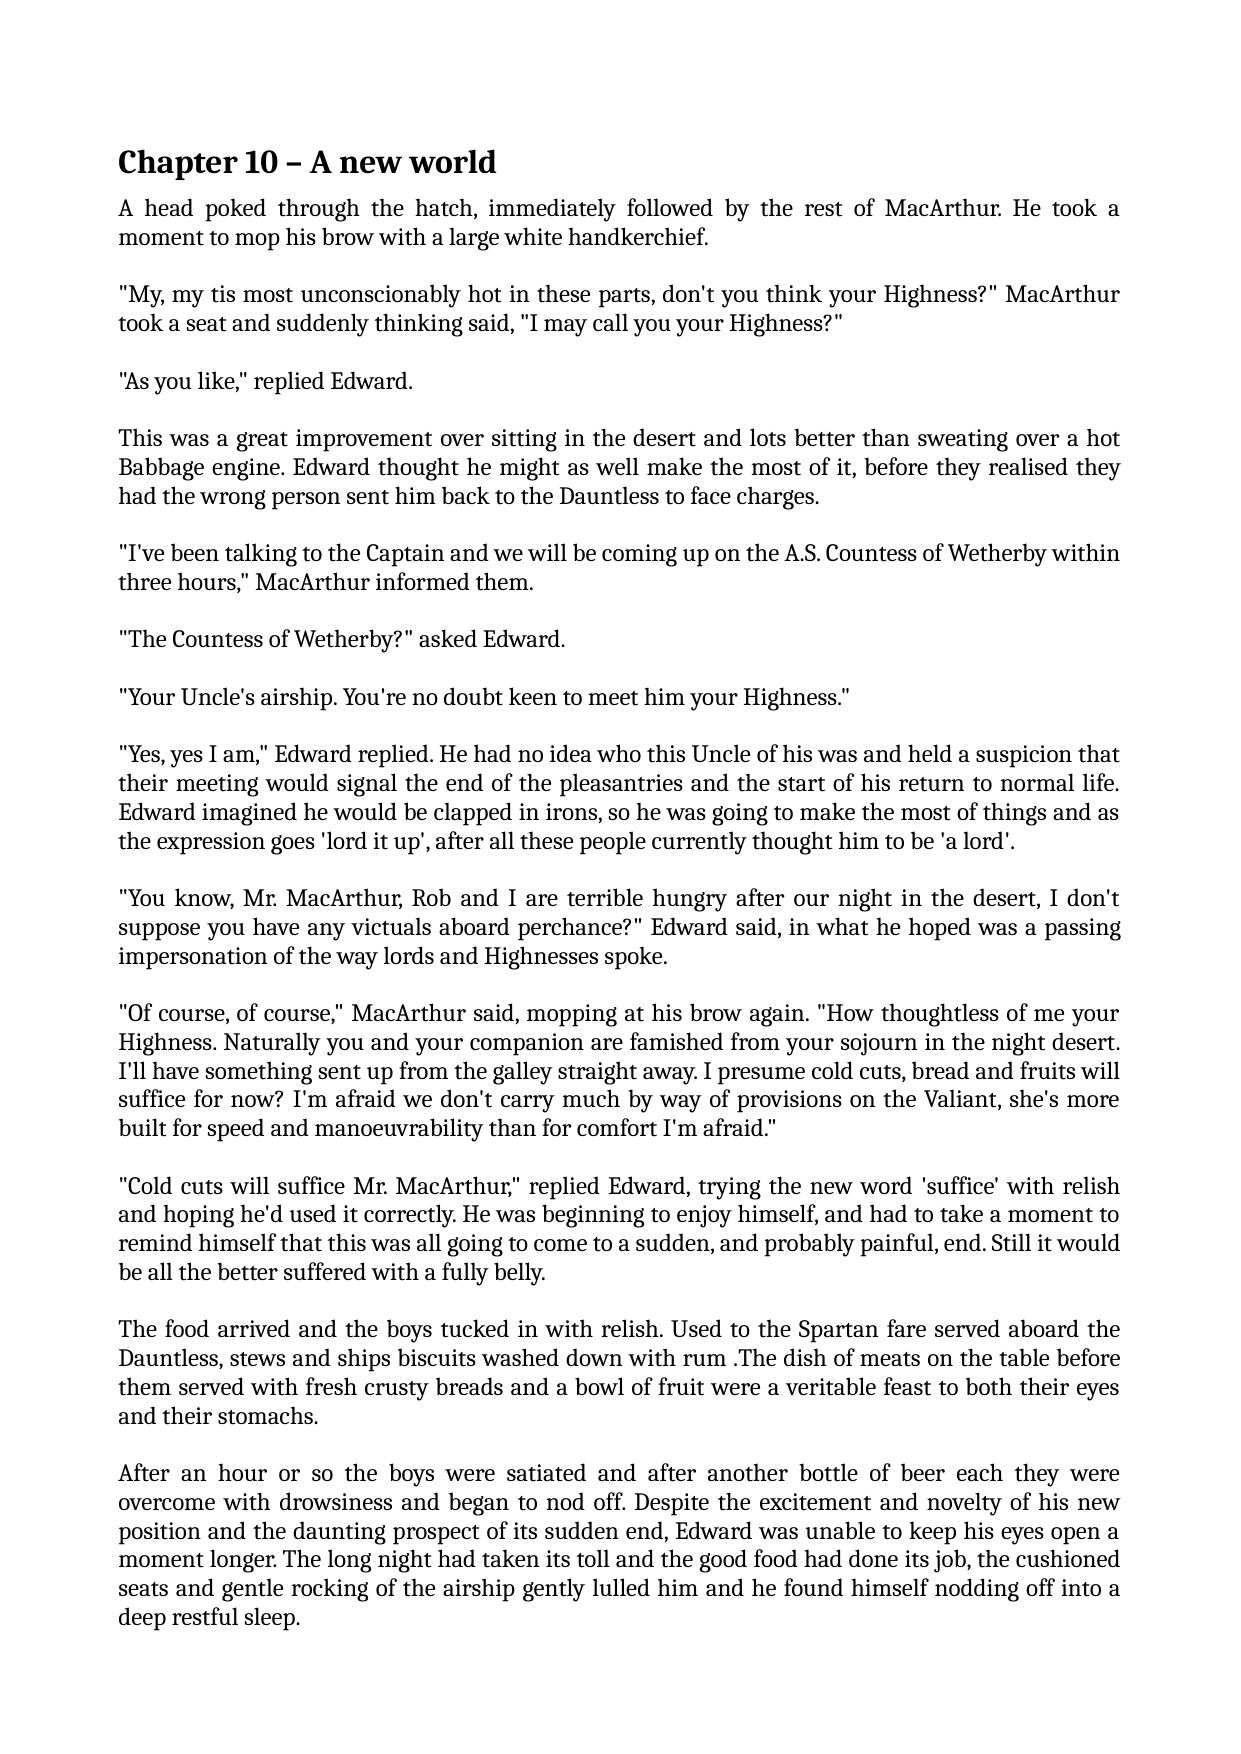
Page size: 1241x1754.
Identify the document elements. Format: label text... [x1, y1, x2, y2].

text After an hour or so the boys were satiated and after another bottle of beer each they were overcome with drowsiness and began to nod off. Despite the excitement and novelty of his new position and the daunting prospect of its sudden end, Edward was unable to keep his eyes open a moment longer. The long night had taken its toll and the good food had done its job, the cushioned seats and gentle rocking of the airship gently lulled him and he found himself nodding off into a deep restful sleep. [118, 1459, 1122, 1632]
text This was a great improvement over sitting in the desert and lots better than sweating over a hot Babbage engine. Edward thought he might as well make the most of it, before they realised they had the wrong person sent him back to the Dauntless to face charges. [118, 424, 1122, 510]
text "The Countess of Wetherby?" asked Edward. [118, 625, 1122, 654]
text "Yes, yes I am," Edward replied. He had no idea who this Uncle of his was and held a suspicion that their meeting would signal the end of the pleasantries and the start of his return to normal life. Edward imagined he would be clapped in irons, so he was going to make the most of things and as the expression goes 'lord it up', after all these people currently thought him to be 'a lord'. [118, 740, 1122, 855]
subtitle Chapter 10 – A new world [118, 143, 1122, 182]
text "My, my tis most unconscionably hot in these parts, don't you think your Highness?" MacArthur took a seat and suddenly thinking said, "I may call you your Highness?" [118, 280, 1122, 338]
text "Cold cuts will suffice Mr. MacArthur," replied Edward, trying the new word 'suffice' with relish and hoping he'd used it correctly. He was beginning to enjoy himself, and had to take a moment to remind himself that this was all going to come to a sudden, and probably painful, end. Still it would be all the better suffered with a fully belly. [118, 1172, 1122, 1287]
text "I've been talking to the Captain and we will be coming up on the A.S. Countess of Wetherby within three hours," MacArthur informed them. [118, 539, 1122, 597]
text "As you like," replied Edward. [118, 367, 1122, 395]
text "Your Uncle's airship. You're no doubt keen to meet him your Highness." [118, 683, 1122, 712]
text "Of course, of course," MacArthur said, mopping at his brow again. "How thoughtless of me your Highness. Naturally you and your companion are famished from your sojourn in the night desert. I'll have something sent up from the galley straight away. I presume cold cuts, bread and fruits will suffice for now? I'm afraid we don't carry much by way of provisions on the Valiant, she's more built for speed and manoeuvrability than for comfort I'm afraid." [118, 999, 1122, 1143]
text A head poked through the hatch, immediately followed by the rest of MacArthur. He took a moment to mop his brow with a large white handkerchief. [118, 194, 1122, 252]
text "You know, Mr. MacArthur, Rob and I are terrible hungry after our night in the desert, I don't suppose you have any victuals aboard perchance?" Edward said, in what he hoped was a passing impersonation of the way lords and Highnesses spoke. [118, 884, 1122, 970]
text The food arrived and the boys tucked in with relish. Used to the Spartan fare served aboard the Dauntless, stews and ships biscuits washed down with rum .The dish of meats on the table before them served with fresh crusty breads and a bowl of fruit were a veritable feast to both their eyes and their stomachs. [118, 1315, 1122, 1430]
